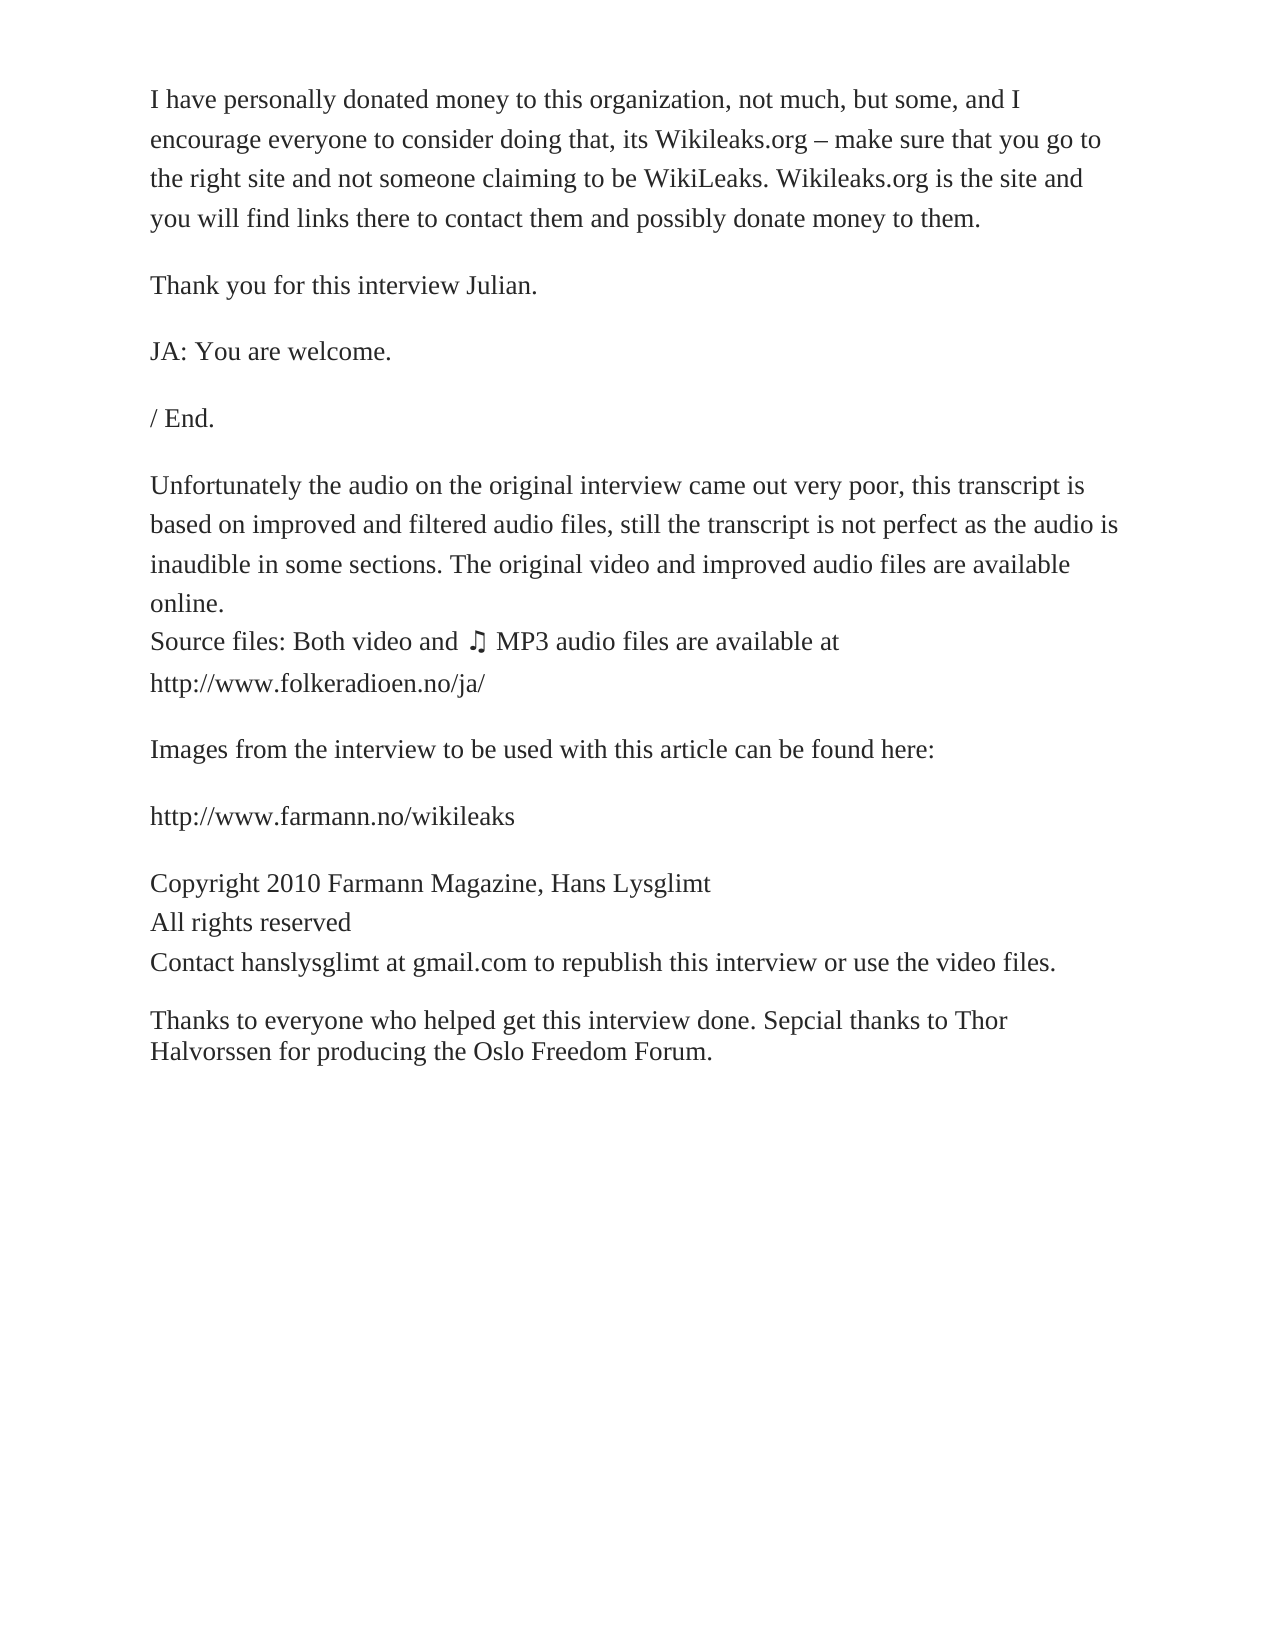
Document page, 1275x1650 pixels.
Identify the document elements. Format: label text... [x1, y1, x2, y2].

text Unfortunately the audio on the original interview came out very poor, this transcript is based on improved and filtered audio files, still the transcript is not perfect as the audio is inaudible in some sections. The original video and improved audio files are available online. Source files: Both video and ♫ MP3 audio files are available at http://www.folkeradioen.no/ja/ [150, 460, 1125, 698]
text / End. [150, 394, 1125, 433]
text Thanks to everyone who helped get this interview done. Sepcial thanks to Thor Halvorssen for producing the Oslo Freedom Forum. [150, 1004, 1125, 1066]
text I have personally donated money to this organization, not much, but some, and I encourage everyone to consider doing that, its Wikileaks.org – make sure that you go to the right site and not someone claiming to be WikiLeaks. Wikileaks.org is the site and you will find links there to contact them and possibly donate money to them. [150, 75, 1125, 233]
text http://www.farmann.no/wikileaks [150, 792, 1125, 831]
text Copyright 2010 Farmann Magazine, Hans Lysglimt All rights reserved Contact hanslysglimt at gmail.com to republish this interview or use the video files. [150, 858, 1125, 977]
text JA: You are welcome. [150, 327, 1125, 367]
text Thank you for this interview Julian. [150, 260, 1125, 300]
text Images from the interview to be used with this article can be found here: [150, 725, 1125, 764]
